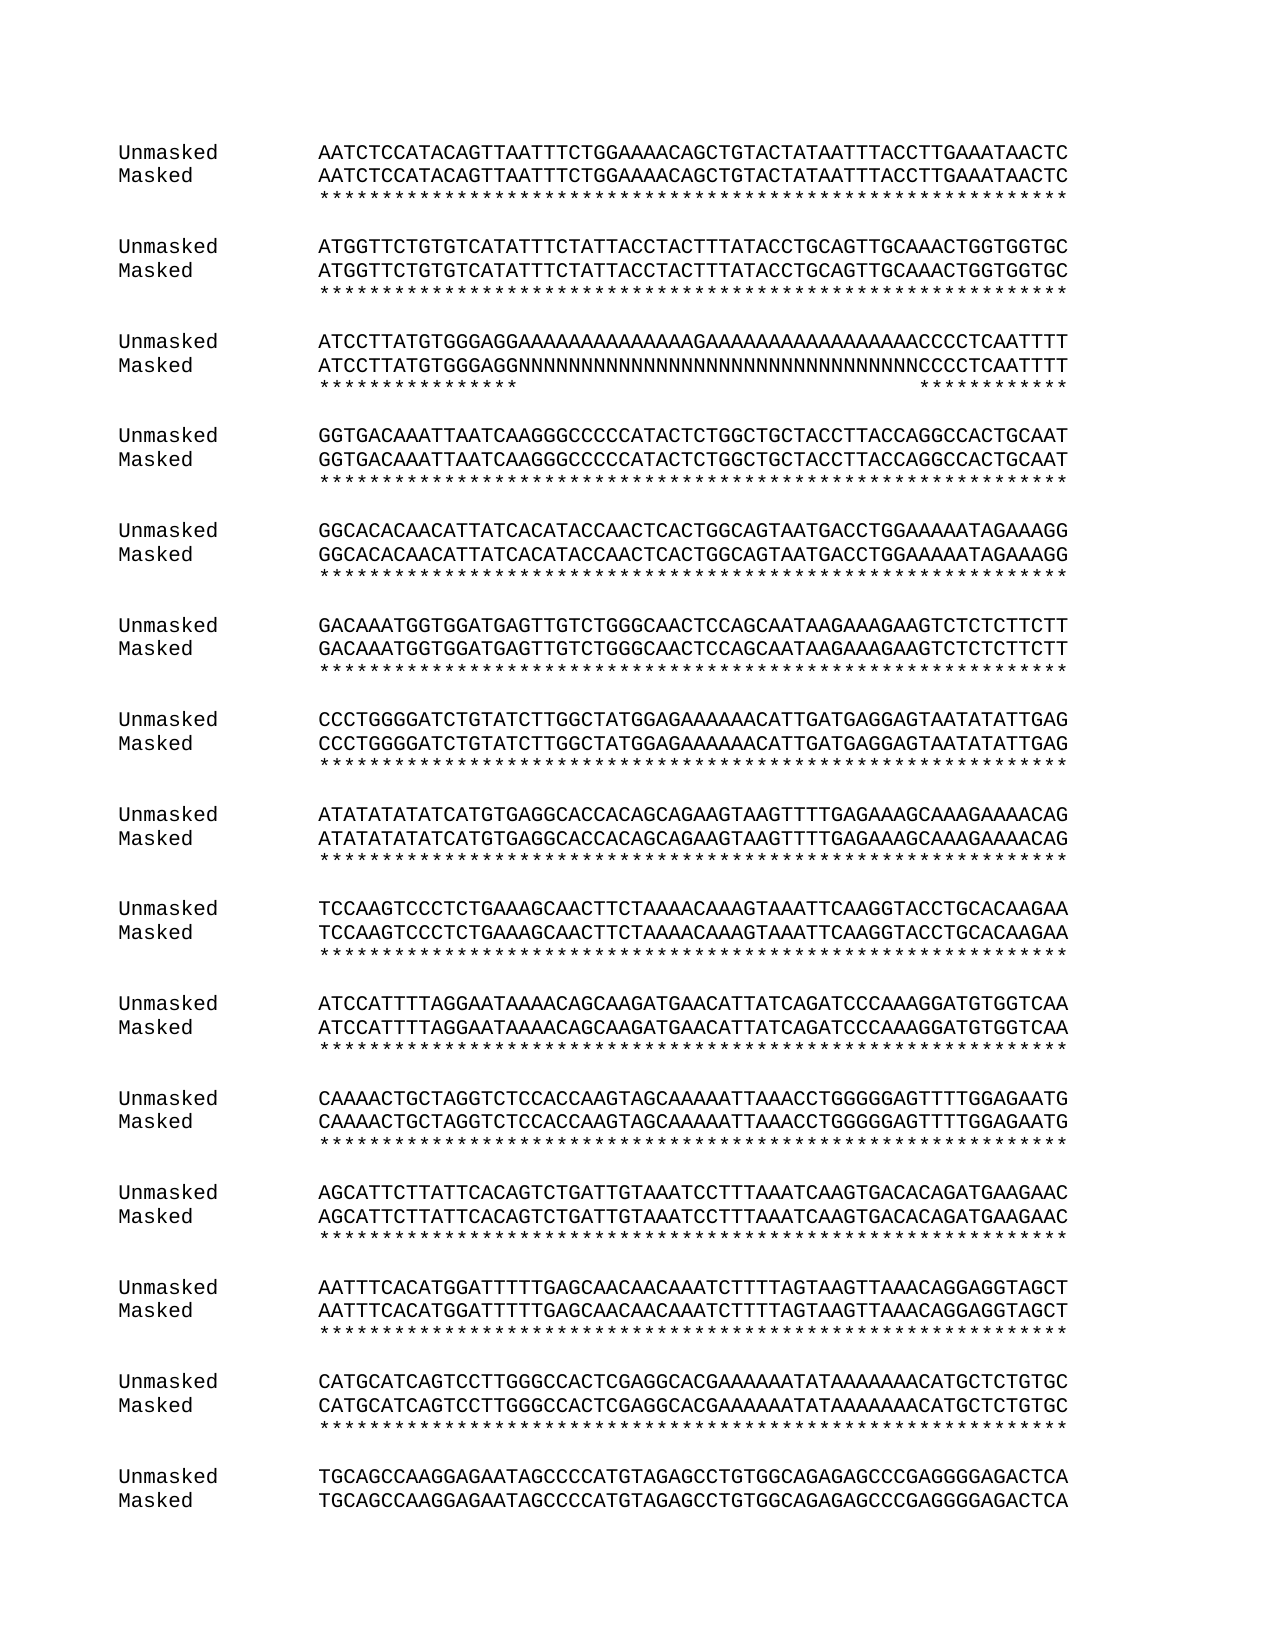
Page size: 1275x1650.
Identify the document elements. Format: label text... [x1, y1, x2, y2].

text Masked TCCAAGTCCCTCTGAAAGCAACTTCTAAAACAAAGTAAATTCAAGGTACCTGCACAAGAA [118, 922, 1157, 946]
text Unmasked CAAAACTGCTAGGTCTCCACCAAGTAGCAAAAATTAAACCTGGGGGAGTTTTGGAGAATG [118, 1088, 1157, 1111]
text ************************************************************ [118, 851, 1157, 875]
text Masked ATCCATTTTAGGAATAAAACAGCAAGATGAACATTATCAGATCCCAAAGGATGTGGTCAA [118, 1017, 1157, 1040]
text Unmasked CATGCATCAGTCCTTGGGCCACTCGAGGCACGAAAAAATATAAAAAAACATGCTCTGTGC [118, 1371, 1157, 1395]
text Unmasked TCCAAGTCCCTCTGAAAGCAACTTCTAAAACAAAGTAAATTCAAGGTACCTGCACAAGAA [118, 898, 1157, 922]
text Unmasked CCCTGGGGATCTGTATCTTGGCTATGGAGAAAAAACATTGATGAGGAGTAATATATTGAG [118, 709, 1157, 733]
text Unmasked GGCACACAACATTATCACATACCAACTCACTGGCAGTAATGACCTGGAAAAATAGAAAGG [118, 520, 1157, 544]
text Unmasked GACAAATGGTGGATGAGTTGTCTGGGCAACTCCAGCAATAAGAAAGAAGTCTCTCTTCTT [118, 615, 1157, 638]
text ************************************************************ [118, 662, 1157, 686]
text ************************************************************ [118, 1324, 1157, 1348]
text Masked TGCAGCCAAGGAGAATAGCCCCATGTAGAGCCTGTGGCAGAGAGCCCGAGGGGAGACTCA [118, 1489, 1157, 1513]
text Masked CCCTGGGGATCTGTATCTTGGCTATGGAGAAAAAACATTGATGAGGAGTAATATATTGAG [118, 733, 1157, 757]
text Unmasked ATATATATATCATGTGAGGCACCACAGCAGAAGTAAGTTTTGAGAAAGCAAAGAAAACAG [118, 804, 1157, 827]
text ************************************************************ [118, 284, 1157, 307]
text ************************************************************ [118, 1229, 1157, 1253]
text Masked AATCTCCATACAGTTAATTTCTGGAAAACAGCTGTACTATAATTTACCTTGAAATAACTC [118, 165, 1157, 189]
text ************************************************************ [118, 1040, 1157, 1064]
text ************************************************************ [118, 1419, 1157, 1442]
text Unmasked AATTTCACATGGATTTTTGAGCAACAACAAATCTTTTAGTAAGTTAAACAGGAGGTAGCT [118, 1277, 1157, 1300]
text ************************************************************ [118, 946, 1157, 969]
text Unmasked GGTGACAAATTAATCAAGGGCCCCCATACTCTGGCTGCTACCTTACCAGGCCACTGCAAT [118, 426, 1157, 449]
text ************************************************************ [118, 757, 1157, 780]
text Masked ATGGTTCTGTGTCATATTTCTATTACCTACTTTATACCTGCAGTTGCAAACTGGTGGTGC [118, 260, 1157, 284]
text Masked CATGCATCAGTCCTTGGGCCACTCGAGGCACGAAAAAATATAAAAAAACATGCTCTGTGC [118, 1395, 1157, 1419]
text **************** ************ [118, 378, 1157, 402]
text Unmasked ATGGTTCTGTGTCATATTTCTATTACCTACTTTATACCTGCAGTTGCAAACTGGTGGTGC [118, 236, 1157, 260]
text ************************************************************ [118, 1135, 1157, 1158]
text ************************************************************ [118, 567, 1157, 591]
text Masked ATATATATATCATGTGAGGCACCACAGCAGAAGTAAGTTTTGAGAAAGCAAAGAAAACAG [118, 827, 1157, 851]
text ************************************************************ [118, 473, 1157, 496]
text Unmasked AATCTCCATACAGTTAATTTCTGGAAAACAGCTGTACTATAATTTACCTTGAAATAACTC [118, 142, 1157, 165]
text Unmasked TGCAGCCAAGGAGAATAGCCCCATGTAGAGCCTGTGGCAGAGAGCCCGAGGGGAGACTCA [118, 1466, 1157, 1489]
text Masked GACAAATGGTGGATGAGTTGTCTGGGCAACTCCAGCAATAAGAAAGAAGTCTCTCTTCTT [118, 638, 1157, 662]
text Unmasked ATCCTTATGTGGGAGGAAAAAAAAAAAAAAGAAAAAAAAAAAAAAAAACCCCTCAATTTT [118, 331, 1157, 354]
text Unmasked ATCCATTTTAGGAATAAAACAGCAAGATGAACATTATCAGATCCCAAAGGATGTGGTCAA [118, 993, 1157, 1017]
text Masked GGCACACAACATTATCACATACCAACTCACTGGCAGTAATGACCTGGAAAAATAGAAAGG [118, 544, 1157, 567]
text Masked ATCCTTATGTGGGAGGNNNNNNNNNNNNNNNNNNNNNNNNNNNNNNNNCCCCTCAATTTT [118, 354, 1157, 378]
text ************************************************************ [118, 189, 1157, 213]
text Masked AATTTCACATGGATTTTTGAGCAACAACAAATCTTTTAGTAAGTTAAACAGGAGGTAGCT [118, 1300, 1157, 1324]
text Masked AGCATTCTTATTCACAGTCTGATTGTAAATCCTTTAAATCAAGTGACACAGATGAAGAAC [118, 1206, 1157, 1229]
text Masked GGTGACAAATTAATCAAGGGCCCCCATACTCTGGCTGCTACCTTACCAGGCCACTGCAAT [118, 449, 1157, 473]
text Unmasked AGCATTCTTATTCACAGTCTGATTGTAAATCCTTTAAATCAAGTGACACAGATGAAGAAC [118, 1182, 1157, 1206]
text Masked CAAAACTGCTAGGTCTCCACCAAGTAGCAAAAATTAAACCTGGGGGAGTTTTGGAGAATG [118, 1111, 1157, 1135]
